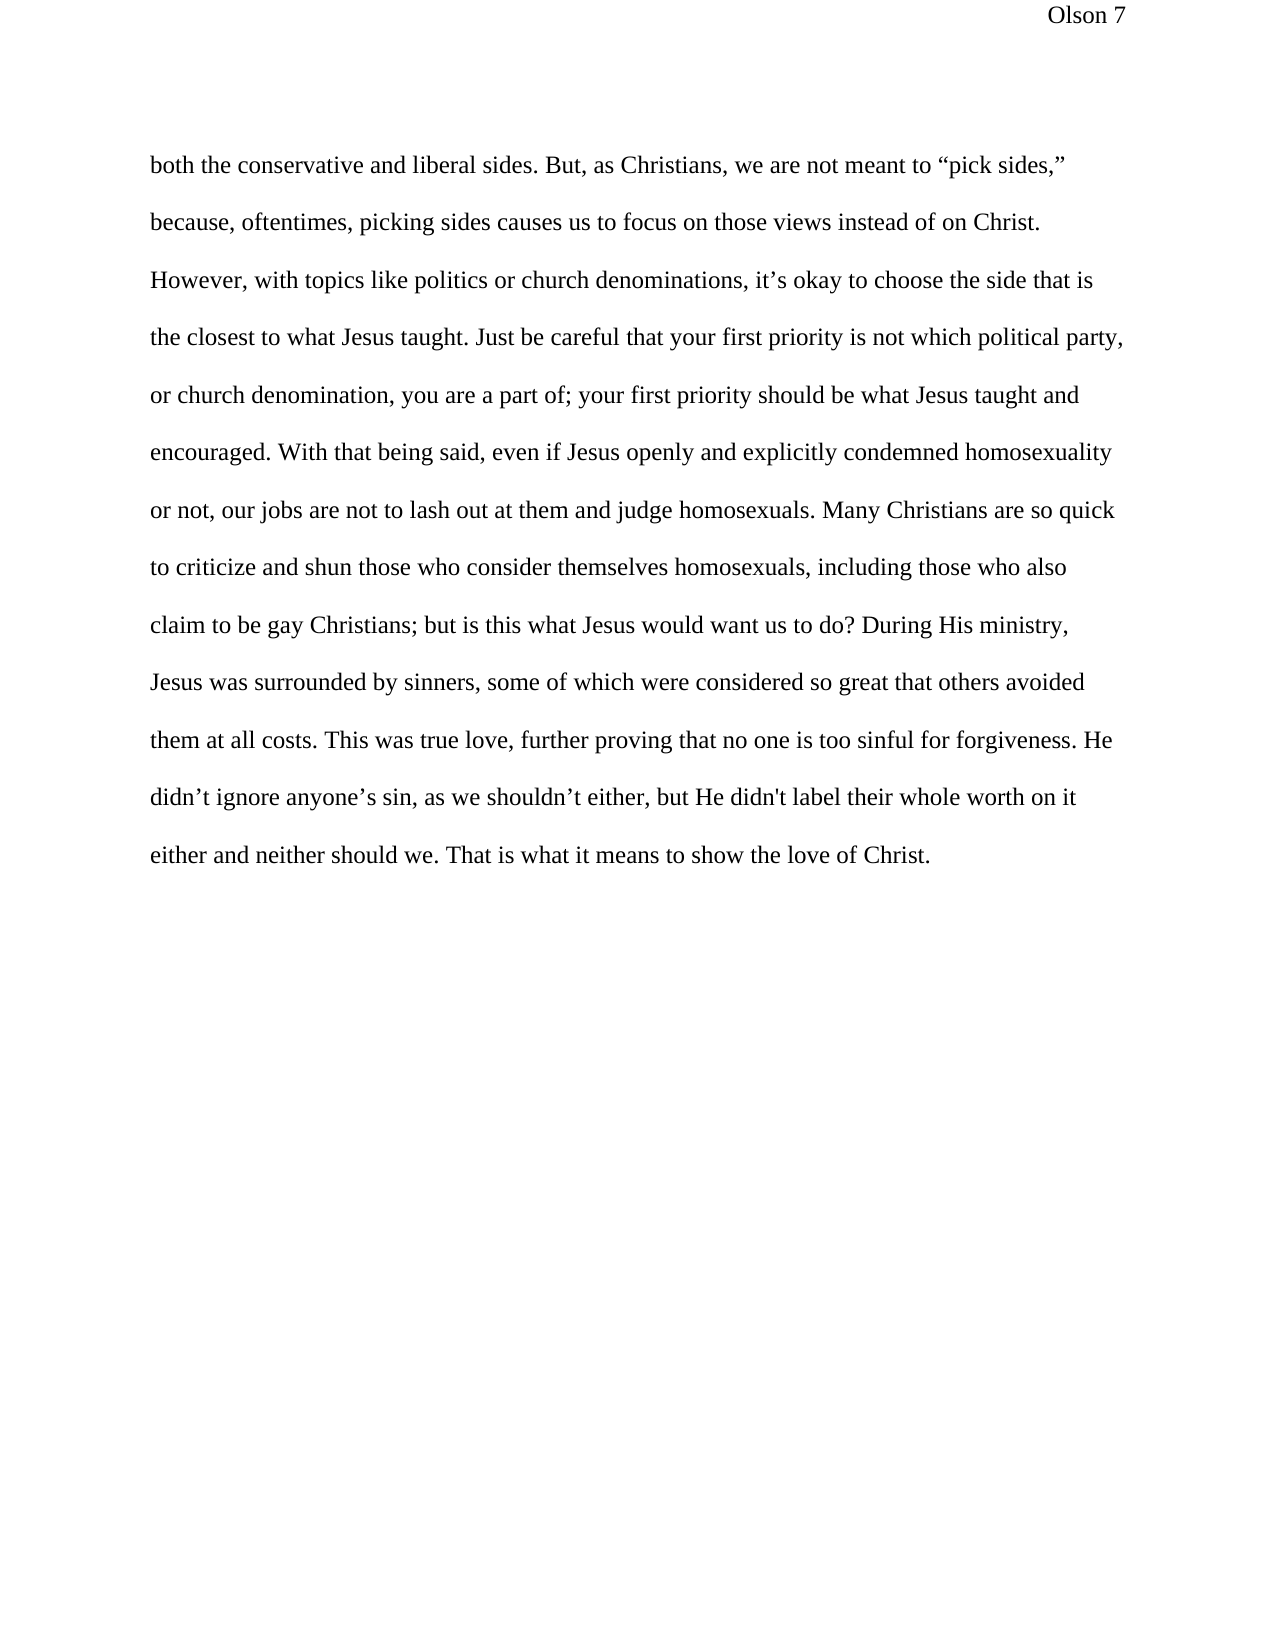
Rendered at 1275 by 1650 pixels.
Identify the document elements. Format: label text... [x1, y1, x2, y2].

text both the conservative and liberal sides. But, as Christians, we are not meant to “pick sides,” because, oftentimes, picking sides causes us to focus on those views instead of on Christ. However, with topics like politics or church denominations, it’s okay to choose the side that is the closest to what Jesus taught. Just be careful that your first priority is not which political party, or church denomination, you are a part of; your first priority should be what Jesus taught and encouraged. With that being said, even if Jesus openly and explicitly condemned homosexuality or not, our jobs are not to lash out at them and judge homosexuals. Many Christians are so quick to criticize and shun those who consider themselves homosexuals, including those who also claim to be gay Christians; but is this what Jesus would want us to do? During His ministry, Jesus was surrounded by sinners, some of which were considered so great that others avoided them at all costs. This was true love, further proving that no one is too sinful for forgiveness. He didn’t ignore anyone’s sin, as we shouldn’t either, but He didn't label their whole worth on it either and neither should we. That is what it means to show the love of Christ. [150, 150, 1125, 869]
